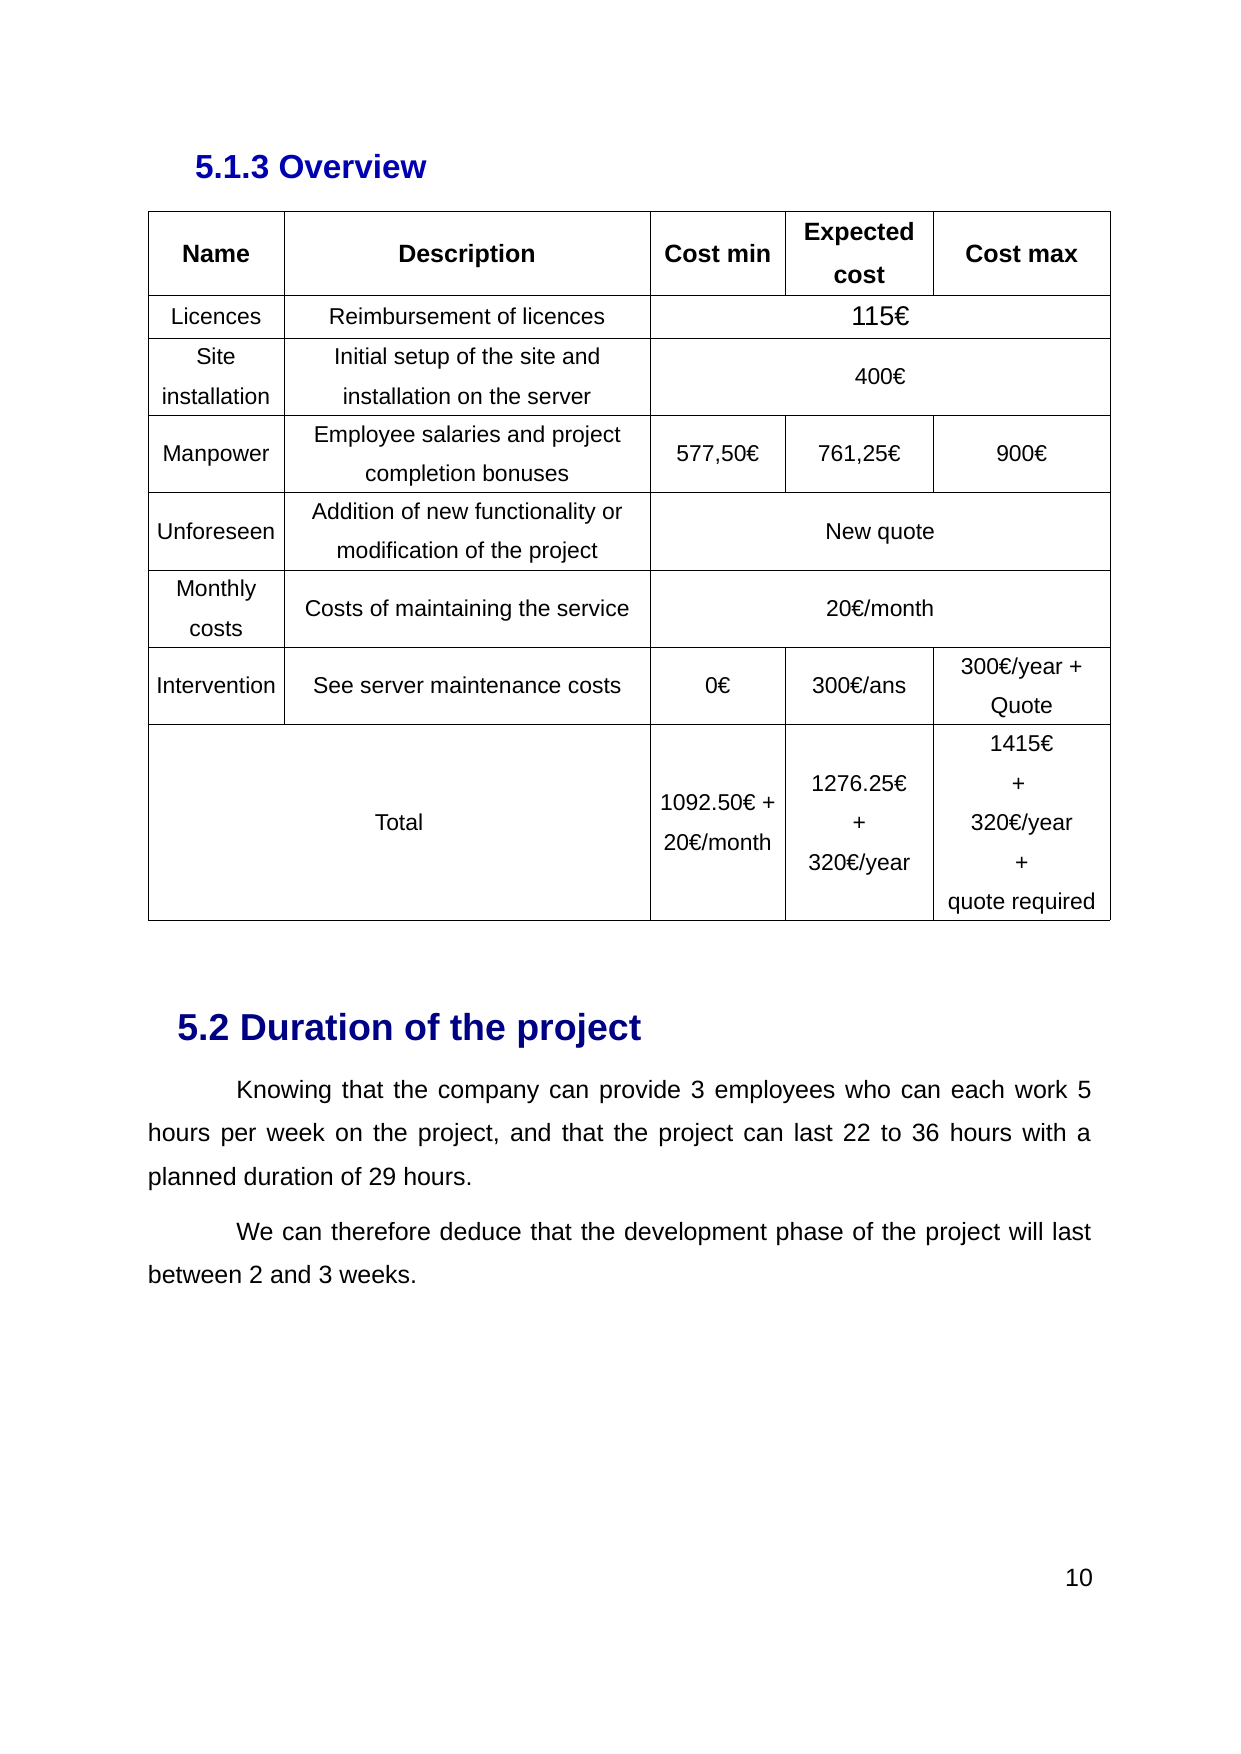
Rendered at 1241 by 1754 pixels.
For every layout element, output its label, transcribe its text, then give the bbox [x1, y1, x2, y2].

table_header Name [149, 212, 284, 294]
table_cell 20€/month [651, 571, 1110, 647]
table_cell Manpower [149, 416, 284, 492]
table_cell 1276.25€ + 320€/year [786, 725, 933, 920]
text We can therefore deduce that the development phase of the project will last between 2 and 3 weeks. [148, 1216, 1093, 1288]
table_cell 300€/ans [786, 648, 933, 724]
table_header Expected cost [786, 212, 933, 294]
table_cell 0€ [651, 648, 785, 724]
table_cell 900€ [934, 416, 1110, 492]
table_cell Costs of maintaining the service [285, 571, 650, 647]
table_cell Addition of new functionality or modification of the project [285, 493, 650, 569]
table_cell 400€ [651, 339, 1110, 415]
table_cell Reimbursement of licences [285, 296, 650, 337]
text Knowing that the company can provide 3 employees who can each work 5 hours per week on the project, and that the project can last 22 to 36 hours with a planned duration of 29 hours. [148, 1075, 1093, 1190]
table_cell Monthly costs [149, 571, 284, 647]
table_cell Unforeseen [149, 493, 284, 569]
subtitle Duration of the project [148, 1005, 1093, 1048]
table_cell 115€ [651, 296, 1110, 337]
table_cell New quote [651, 493, 1110, 569]
table_header Cost min [651, 212, 785, 294]
table_cell Licences [149, 296, 284, 337]
table_cell Employee salaries and project completion bonuses [285, 416, 650, 492]
table_cell 1092.50€ + 20€/month [651, 725, 785, 920]
subtitle Overview [148, 148, 1093, 186]
table_cell Initial setup of the site and installation on the server [285, 339, 650, 415]
table_cell 1415€ + 320€/year + quote required [934, 725, 1110, 920]
table_cell Site installation [149, 339, 284, 415]
table_cell See server maintenance costs [285, 648, 650, 724]
table_cell 761,25€ [786, 416, 933, 492]
table_cell Intervention [149, 648, 284, 724]
table_header Description [285, 212, 650, 294]
table_cell 300€/year + Quote [934, 648, 1110, 724]
table_cell 577,50€ [651, 416, 785, 492]
table_header Cost max [934, 212, 1110, 294]
table_cell Total [149, 725, 650, 920]
